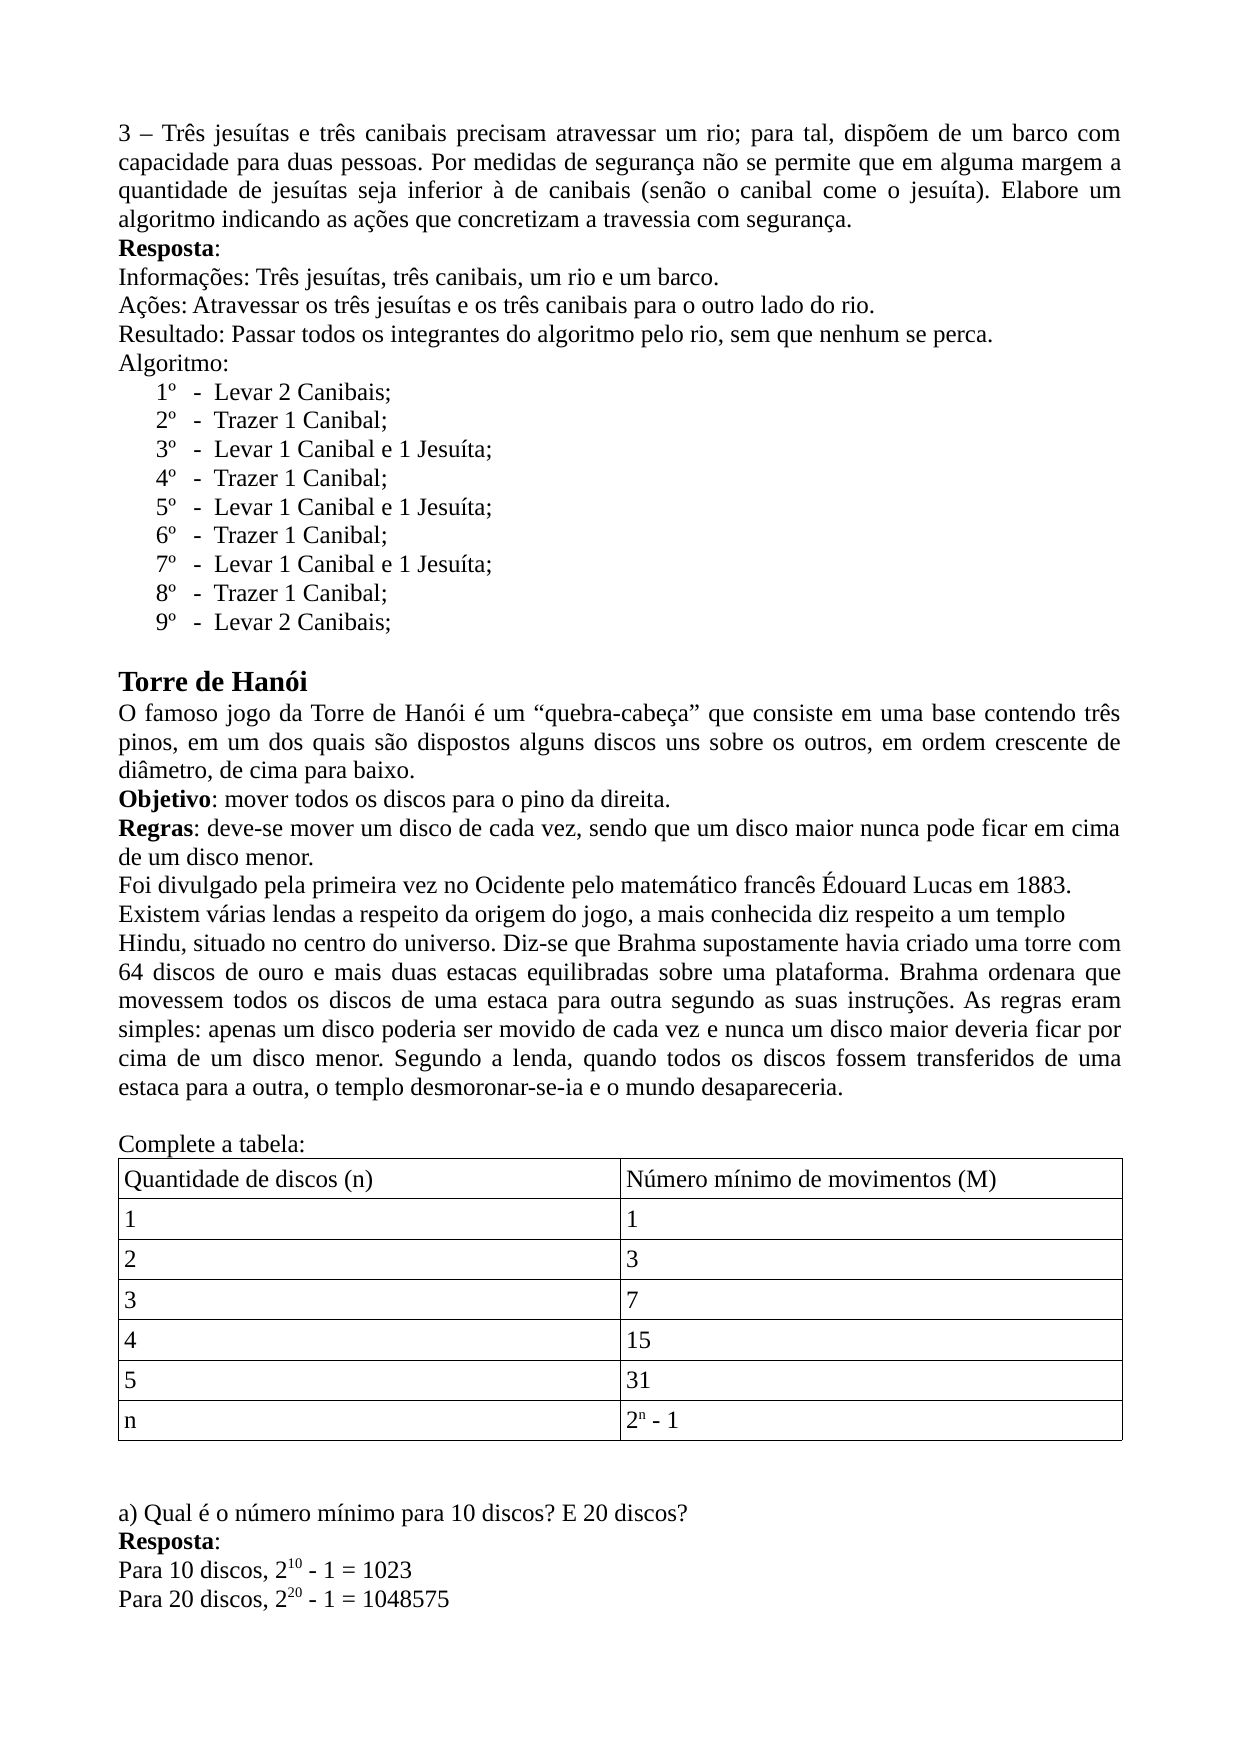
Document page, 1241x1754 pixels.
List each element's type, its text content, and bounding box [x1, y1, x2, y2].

table_cell 5 [119, 1361, 620, 1400]
table_cell 3 [621, 1240, 1122, 1279]
text Torre de Hanói [118, 664, 1122, 698]
table_cell 2 [119, 1240, 620, 1279]
table_cell 3 [119, 1280, 620, 1319]
text 3 – Três jesuítas e três canibais precisam atravessar um rio; para tal, dispõem de um barco com capacidade para duas pessoas. Por medidas de segurança não se permite que em alguma margem a quantidade de jesuítas seja inferior à de canibais (senão o canibal come o jesuíta). Elabore um algoritmo indicando as ações que concretizam a travessia com segurança. [118, 118, 1122, 233]
list - Levar 1 Canibal e 1 Jesuíta; [156, 492, 1122, 521]
table_cell 7 [621, 1280, 1122, 1319]
text Algoritmo: [118, 348, 1122, 377]
text Resultado: Passar todos os integrantes do algoritmo pelo rio, sem que nenhum se perca. [118, 319, 1122, 348]
text Regras: deve-se mover um disco de cada vez, sendo que um disco maior nunca pode ficar em cima de um disco menor. [118, 813, 1122, 870]
list - Trazer 1 Canibal; [156, 463, 1122, 492]
text Para 10 discos, 210 - 1 = 1023 [118, 1555, 1122, 1584]
list - Levar 2 Canibais; [156, 607, 1122, 636]
list - Trazer 1 Canibal; [156, 578, 1122, 607]
text Foi divulgado pela primeira vez no Ocidente pelo matemático francês Édouard Lucas em 1883. [118, 870, 1122, 899]
list - Trazer 1 Canibal; [156, 406, 1122, 434]
text Resposta: [118, 233, 1122, 262]
table_cell 2n - 1 [621, 1401, 1122, 1440]
list - Levar 2 Canibais; [156, 377, 1122, 406]
text Informações: Três jesuítas, três canibais, um rio e um barco. [118, 262, 1122, 291]
text O famoso jogo da Torre de Hanói é um “quebra-cabeça” que consiste em uma base contendo três pinos, em um dos quais são dispostos alguns discos uns sobre os outros, em ordem crescente de diâmetro, de cima para baixo. [118, 698, 1122, 784]
table_cell 15 [621, 1320, 1122, 1359]
list - Trazer 1 Canibal; [156, 521, 1122, 549]
list - Levar 1 Canibal e 1 Jesuíta; [156, 434, 1122, 463]
list - Levar 1 Canibal e 1 Jesuíta; [156, 549, 1122, 578]
text Objetivo: mover todos os discos para o pino da direita. [118, 784, 1122, 813]
table_cell 1 [621, 1199, 1122, 1238]
text Resposta: [118, 1526, 1122, 1555]
table_cell 31 [621, 1361, 1122, 1400]
text Complete a tabela: [118, 1129, 1122, 1158]
table_header Quantidade de discos (n) [119, 1159, 620, 1198]
table_header Número mínimo de movimentos (M) [621, 1159, 1122, 1198]
table_cell 1 [119, 1199, 620, 1238]
text a) Qual é o número mínimo para 10 discos? E 20 discos? [118, 1498, 1122, 1526]
text Hindu, situado no centro do universo. Diz-se que Brahma supostamente havia criado uma torre com 64 discos de ouro e mais duas estacas equilibradas sobre uma plataforma. Brahma ordenara que movessem todos os discos de uma estaca para outra segundo as suas instruções. As regras eram simples: apenas um disco poderia ser movido de cada vez e nunca um disco maior deveria ficar por cima de um disco menor. Segundo a lenda, quando todos os discos fossem transferidos de uma estaca para a outra, o templo desmoronar-se-ia e o mundo desapareceria. [118, 928, 1122, 1100]
table_cell 4 [119, 1320, 620, 1359]
text Para 20 discos, 220 - 1 = 1048575 [118, 1584, 1122, 1613]
text Existem várias lendas a respeito da origem do jogo, a mais conhecida diz respeito a um templo [118, 899, 1122, 928]
text Ações: Atravessar os três jesuítas e os três canibais para o outro lado do rio. [118, 291, 1122, 319]
table_cell n [119, 1401, 620, 1440]
